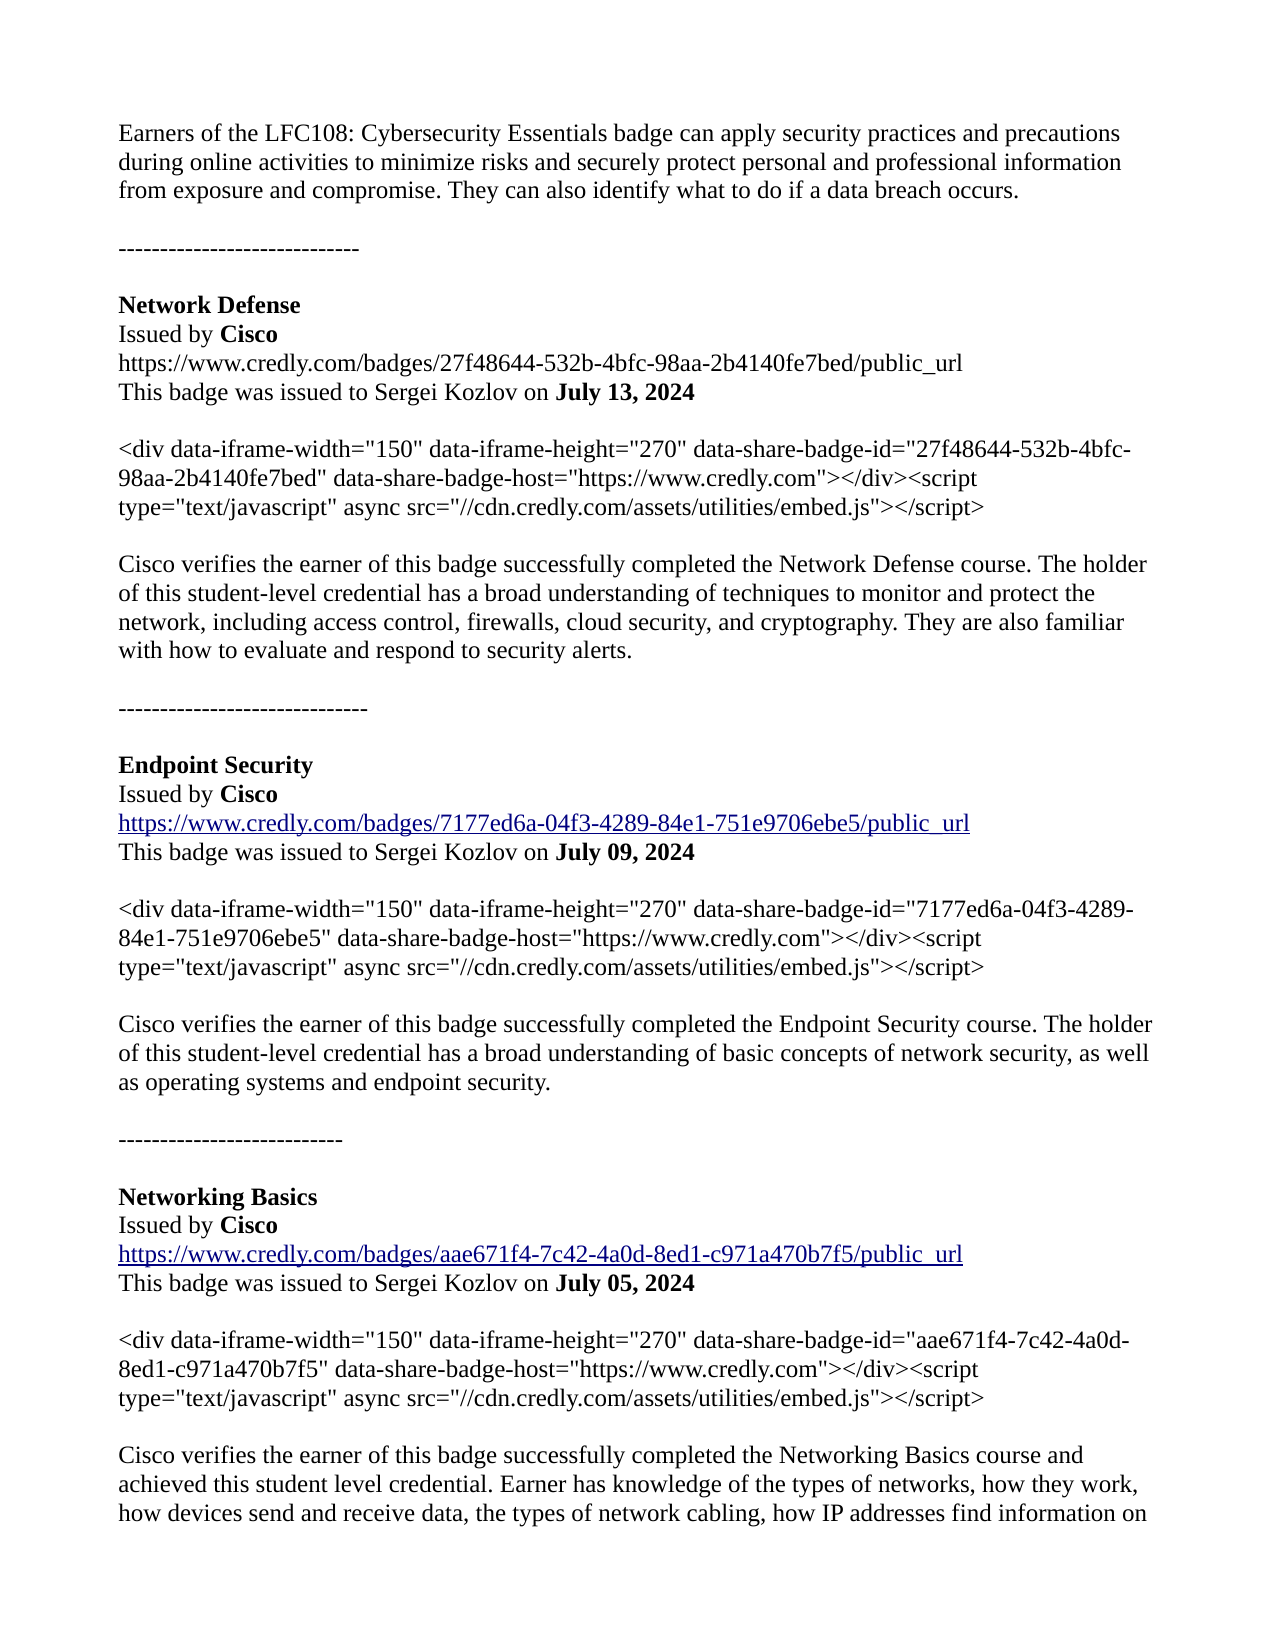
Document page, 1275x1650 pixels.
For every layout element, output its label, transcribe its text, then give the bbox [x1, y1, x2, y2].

text Cisco verifies the earner of this badge successfully completed the Network Defense course. The holder of this student-level credential has a broad understanding of techniques to monitor and protect the network, including access control, firewalls, cloud security, and cryptography. They are also familiar with how to evaluate and respond to security alerts. [118, 549, 1157, 664]
text Issued by Cisco [118, 319, 1157, 348]
text Earners of the LFC108: Cybersecurity Essentials badge can apply security practices and precautions during online activities to minimize risks and securely protect personal and professional information from exposure and compromise. They can also identify what to do if a data breach occurs. [118, 118, 1157, 204]
text Issued by Cisco [118, 779, 1157, 808]
text This badge was issued to Sergei Kozlov on July 09, 2024 [118, 837, 1157, 866]
text <div data-iframe-width="150" data-iframe-height="270" data-share-badge-id="aae671f4-7c42-4a0d-8ed1-c971a470b7f5" data-share-badge-host="https://www.credly.com"></div><script type="text/javascript" async src="//cdn.credly.com/assets/utilities/embed.js"></script> [118, 1326, 1157, 1412]
text <div data-iframe-width="150" data-iframe-height="270" data-share-badge-id="27f48644-532b-4bfc-98aa-2b4140fe7bed" data-share-badge-host="https://www.credly.com"></div><script type="text/javascript" async src="//cdn.credly.com/assets/utilities/embed.js"></script> [118, 434, 1157, 521]
text https://www.credly.com/badges/7177ed6a-04f3-4289-84e1-751e9706ebe5/public_url [118, 808, 1157, 837]
text This badge was issued to Sergei Kozlov on July 13, 2024 [118, 377, 1157, 406]
text Endpoint Security [118, 751, 1157, 779]
text ----------------------------- [118, 233, 1157, 262]
text Network Defense [118, 291, 1157, 319]
text Issued by Cisco [118, 1211, 1157, 1239]
text https://www.credly.com/badges/aae671f4-7c42-4a0d-8ed1-c971a470b7f5/public_url [118, 1239, 1157, 1268]
text https://www.credly.com/badges/27f48644-532b-4bfc-98aa-2b4140fe7bed/public_url [118, 348, 1157, 377]
text Cisco verifies the earner of this badge successfully completed the Endpoint Security course. The holder of this student-level credential has a broad understanding of basic concepts of network security, as well as operating systems and endpoint security. [118, 1009, 1157, 1096]
text ------------------------------ [118, 693, 1157, 722]
text <div data-iframe-width="150" data-iframe-height="270" data-share-badge-id="7177ed6a-04f3-4289-84e1-751e9706ebe5" data-share-badge-host="https://www.credly.com"></div><script type="text/javascript" async src="//cdn.credly.com/assets/utilities/embed.js"></script> [118, 894, 1157, 981]
text --------------------------- [118, 1124, 1157, 1153]
text This badge was issued to Sergei Kozlov on July 05, 2024 [118, 1268, 1157, 1297]
text Cisco verifies the earner of this badge successfully completed the Networking Basics course and achieved this student level credential. Earner has knowledge of the types of networks, how they work, how devices send and receive data, the types of network cabling, how IP addresses find information on [118, 1441, 1157, 1527]
text Networking Basics [118, 1182, 1157, 1211]
